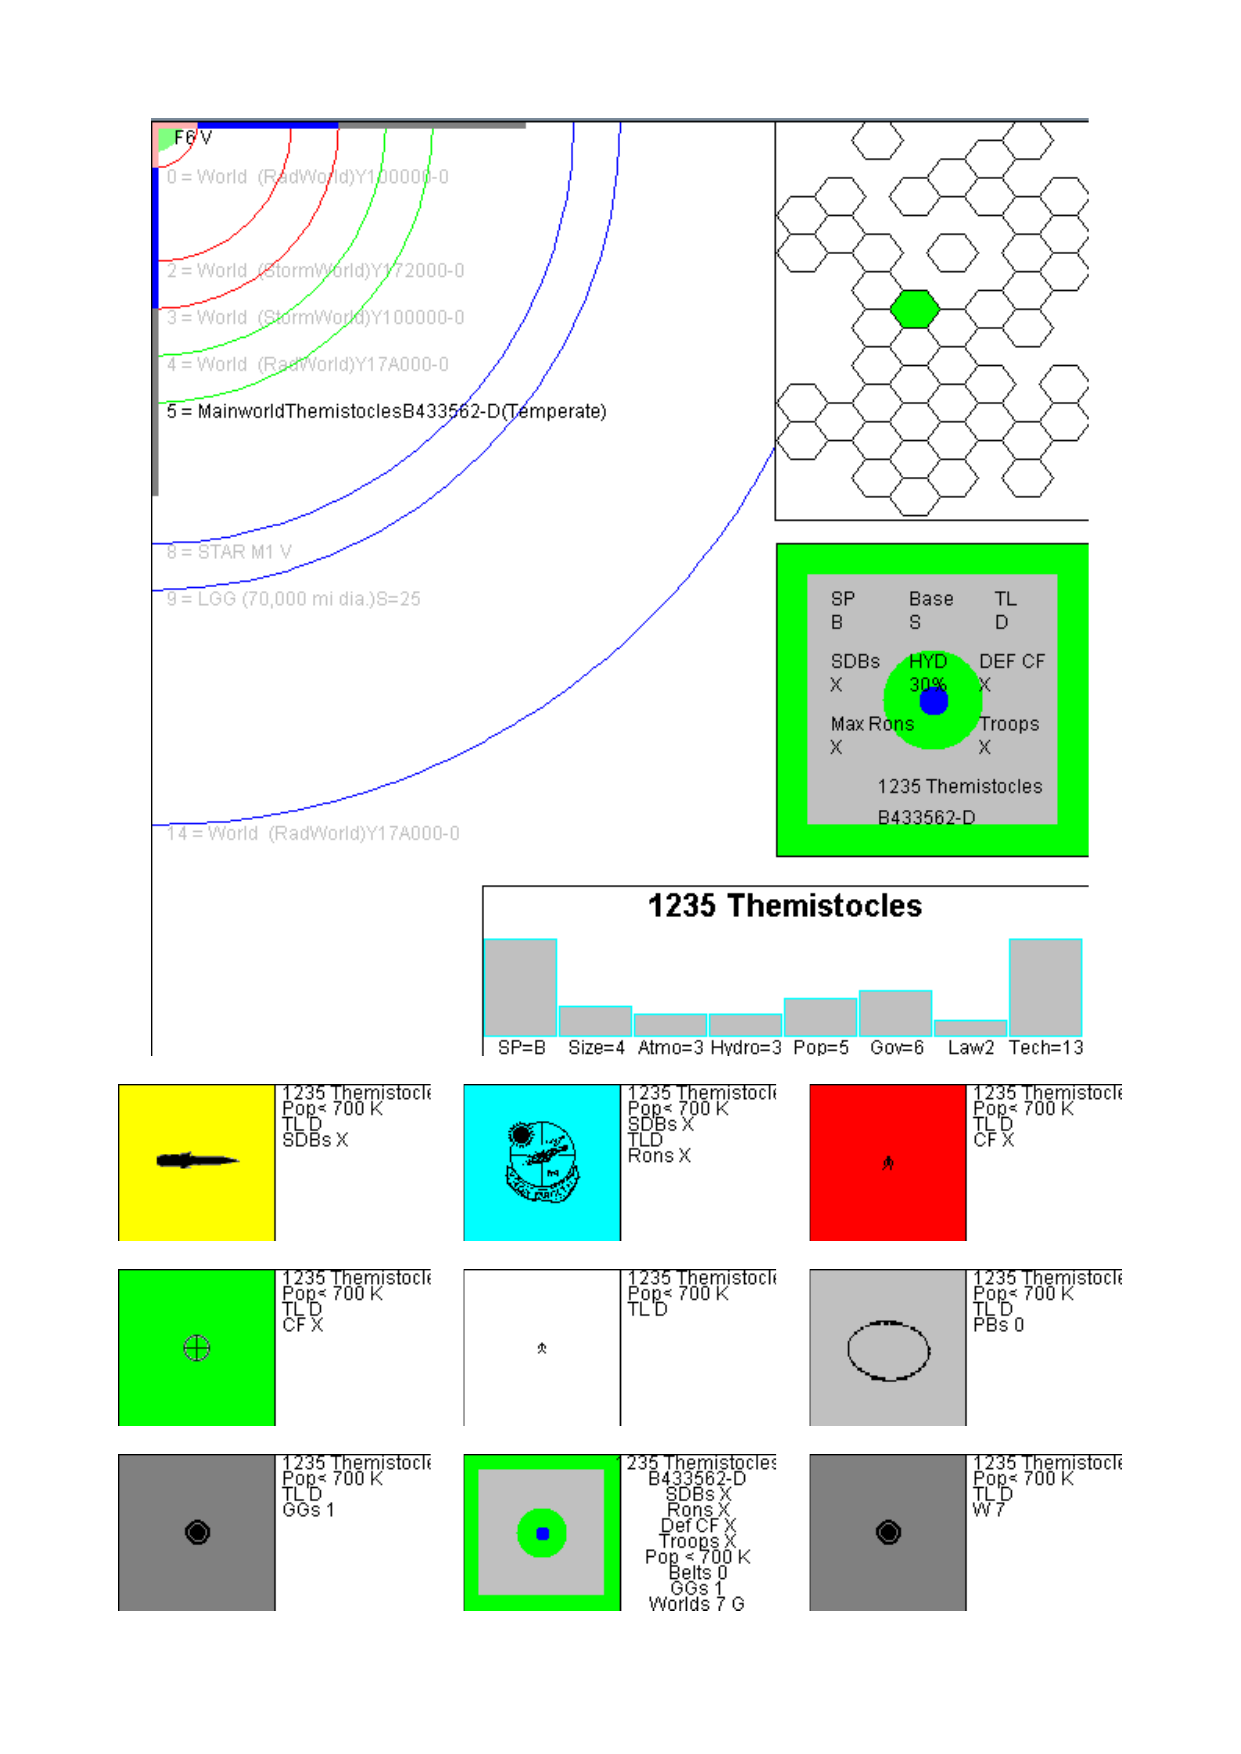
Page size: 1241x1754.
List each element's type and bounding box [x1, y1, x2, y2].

picture [809, 1454, 1122, 1611]
picture [463, 1084, 777, 1241]
picture [118, 1454, 431, 1611]
picture [809, 1269, 1122, 1426]
picture [463, 1269, 777, 1426]
picture [463, 1454, 777, 1611]
picture [118, 1084, 431, 1241]
picture [118, 1269, 431, 1426]
picture [151, 118, 1089, 1056]
picture [809, 1084, 1122, 1241]
